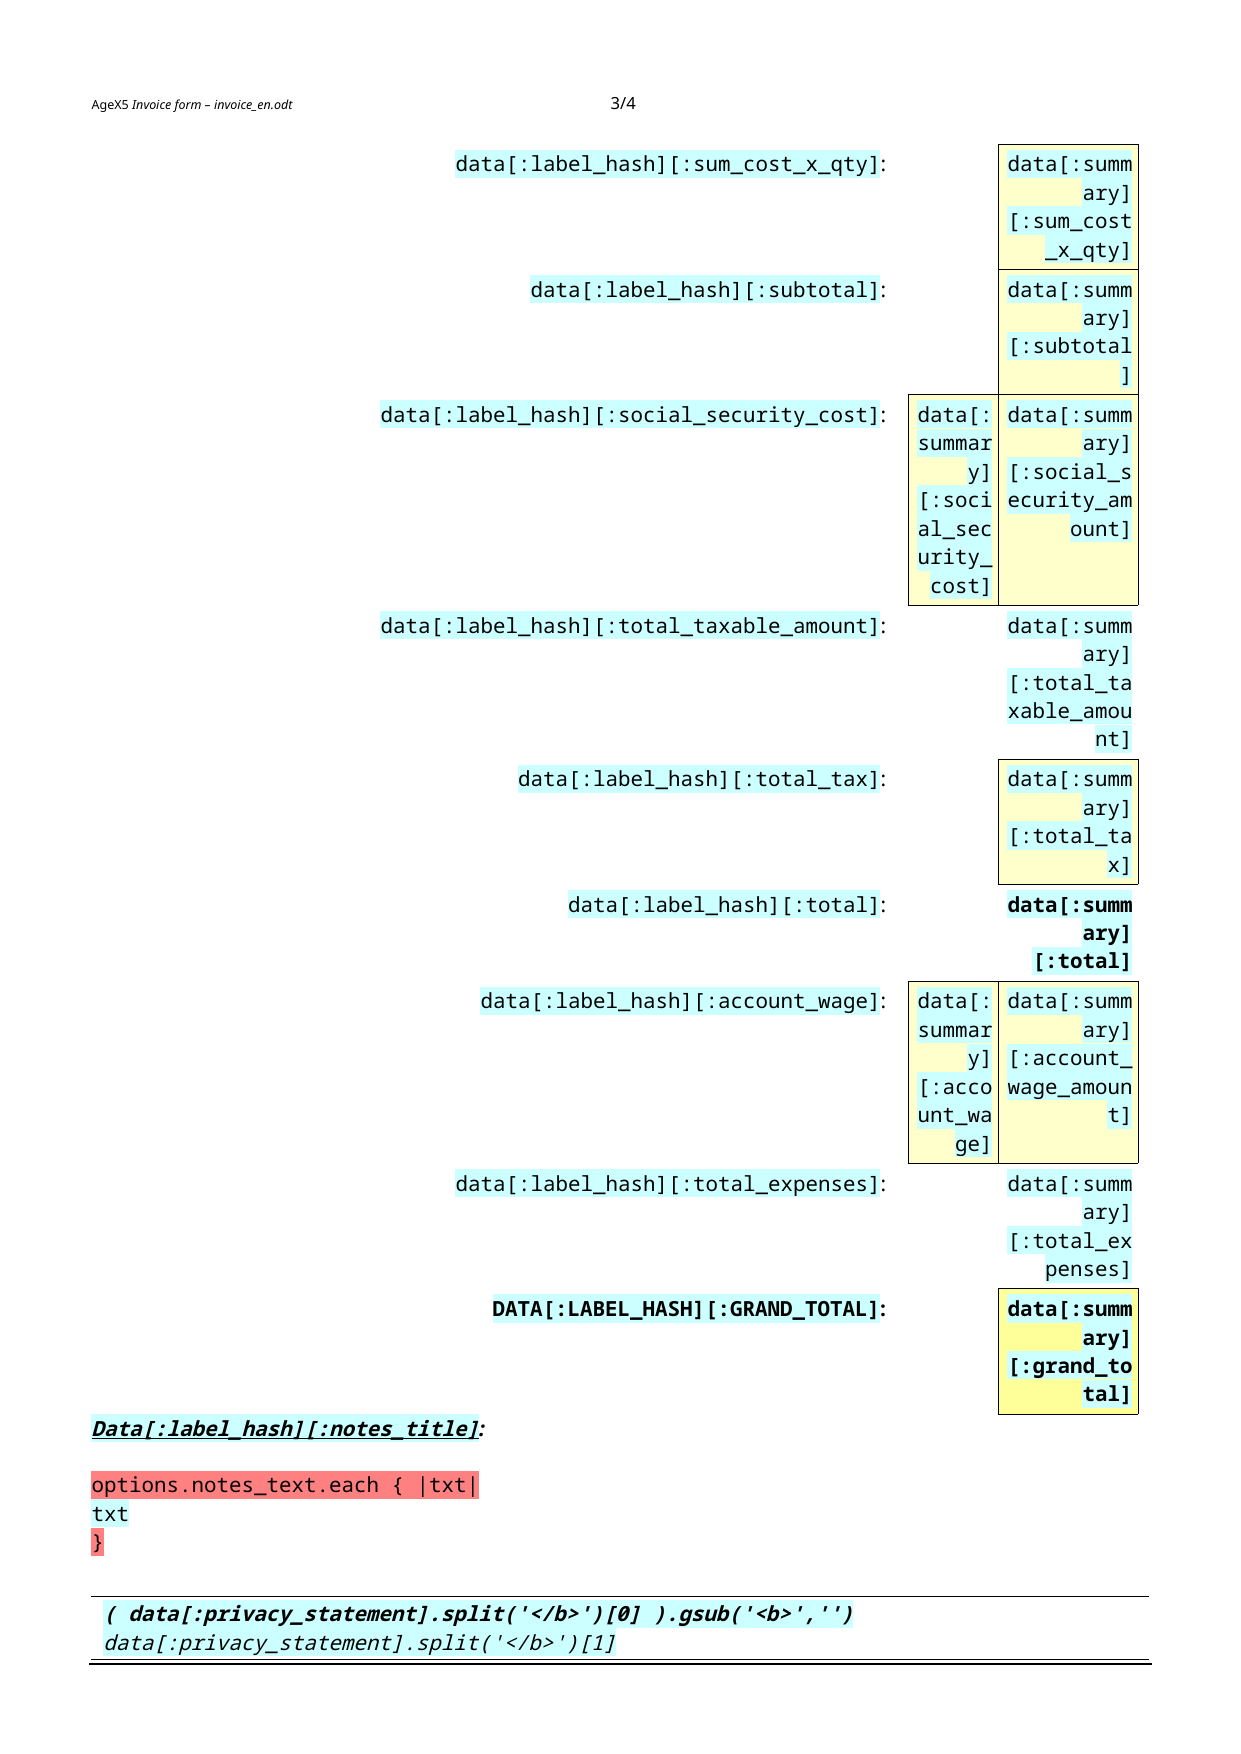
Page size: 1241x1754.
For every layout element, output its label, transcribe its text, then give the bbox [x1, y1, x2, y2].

table_cell [908, 606, 998, 759]
text options.notes_text.each { |txt| [479, 1471, 1149, 1499]
table_cell data[:summary][:subtotal] [999, 270, 1138, 394]
table_cell data[:summary][:total_expenses] [998, 1164, 1138, 1288]
table_cell data[:summary][:account_wage] [909, 982, 998, 1163]
table_cell data[:summary][:account_wage_amount] [999, 982, 1138, 1163]
table_cell data[:label_hash][:grand_total]: [92, 1288, 908, 1414]
table_header [908, 144, 998, 269]
table_cell data[:label_hash][:subtotal]: [92, 269, 908, 394]
title data[:label_hash][:notes_title]: [479, 1414, 1149, 1442]
table_cell data[:summary][:total] [998, 885, 1138, 981]
table_cell data[:label_hash][:total]: [92, 884, 908, 981]
table_header data[:summary][:sum_cost_x_qty] [999, 145, 1138, 269]
table_cell data[:label_hash][:total_tax]: [92, 759, 908, 884]
table_cell data[:summary][:grand_total] [999, 1289, 1138, 1414]
table_cell data[:summary][:social_security_cost] [909, 395, 998, 605]
table_cell [908, 759, 998, 884]
text txt [129, 1499, 1149, 1527]
table_cell data[:summary][:social_security_amount] [999, 395, 1138, 605]
table_cell [908, 1288, 998, 1414]
table_cell data[:label_hash][:account_wage]: [92, 981, 908, 1163]
table_cell data[:summary][:total_tax] [999, 760, 1138, 884]
table_cell data[:summary][:total_taxable_amount] [998, 606, 1138, 759]
table_cell data[:label_hash][:social_security_cost]: [92, 394, 908, 605]
text } [91, 1527, 1149, 1556]
table_cell data[:label_hash][:total_taxable_amount]: [92, 605, 908, 759]
table_cell [908, 884, 998, 981]
table_header data[:label_hash][:sum_cost_x_qty]: [92, 144, 908, 269]
table_cell data[:label_hash][:total_expenses]: [92, 1163, 908, 1288]
table_cell [908, 1164, 998, 1288]
table_cell [908, 269, 998, 394]
